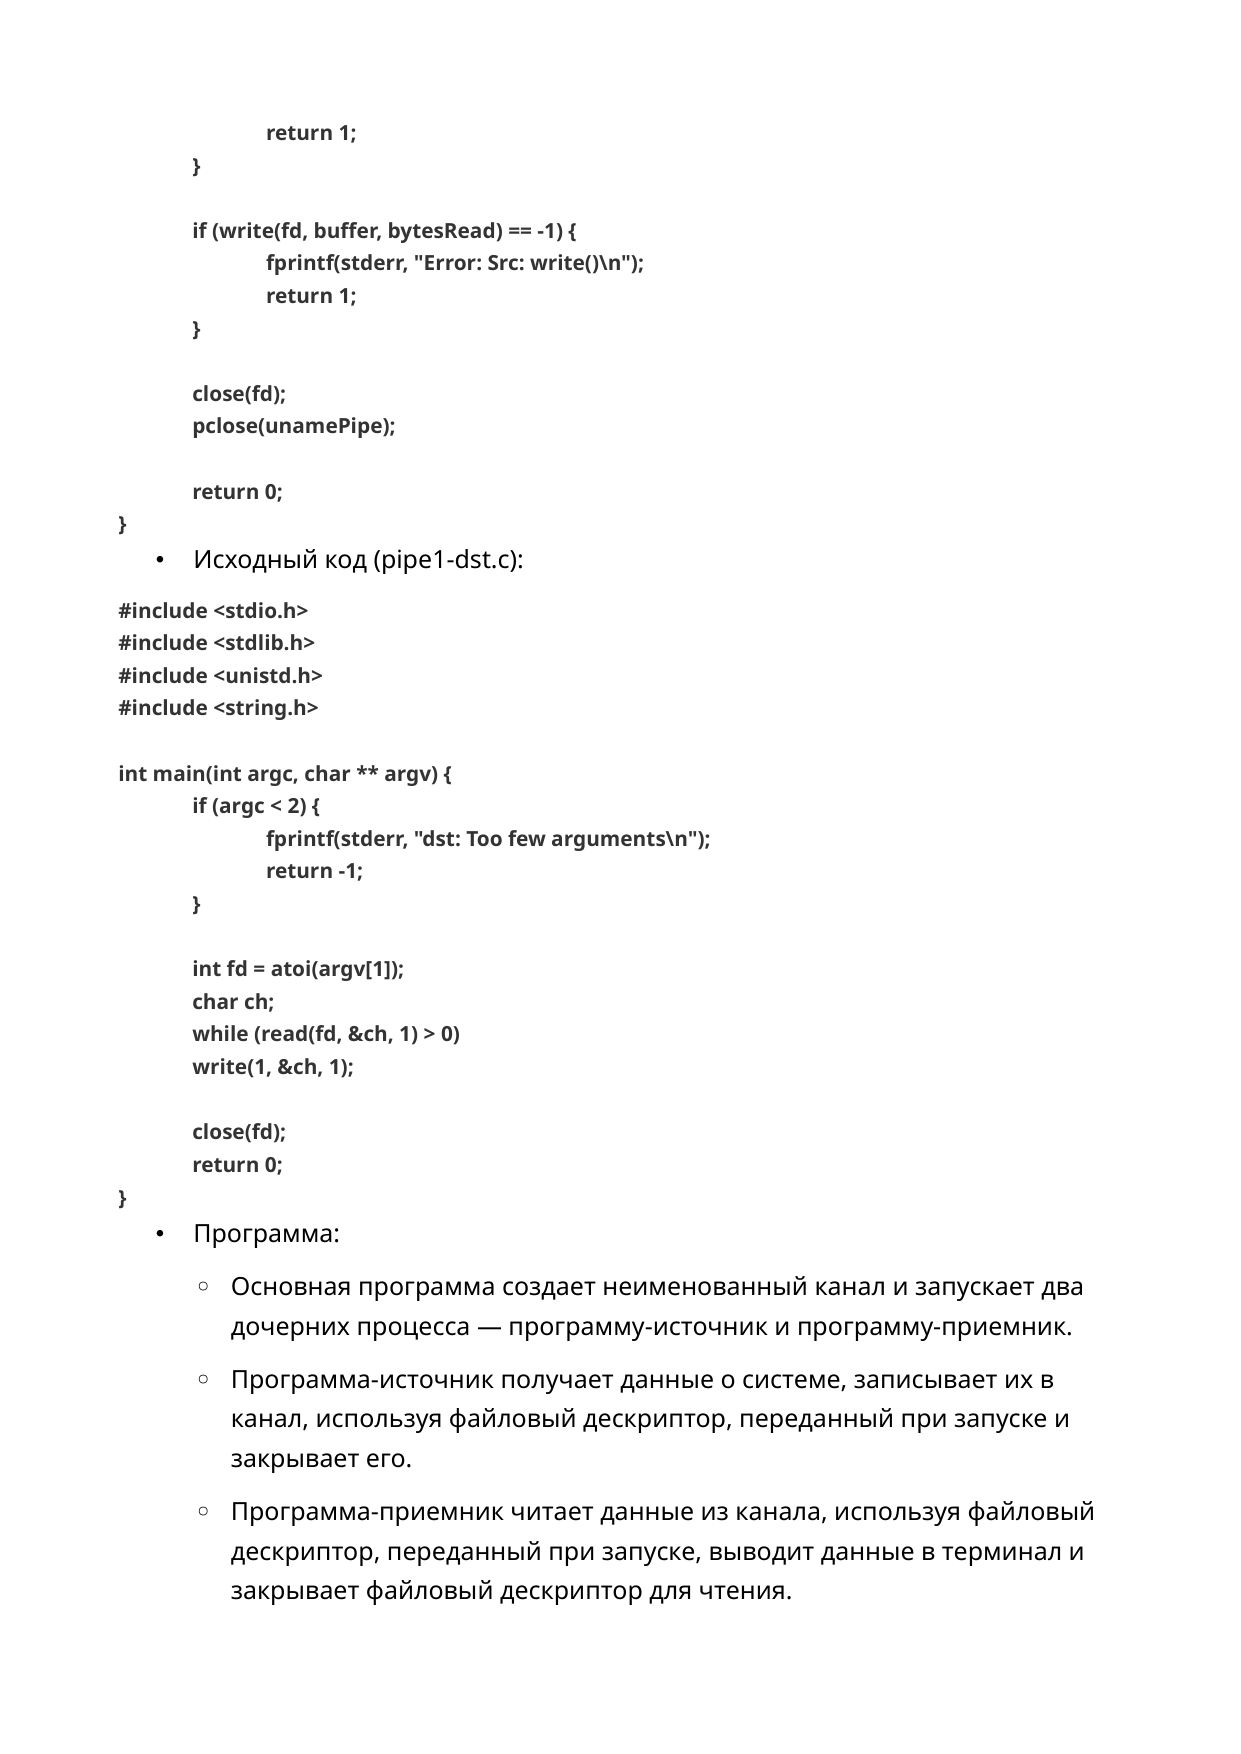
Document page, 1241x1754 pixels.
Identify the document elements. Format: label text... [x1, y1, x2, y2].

text return 1; [118, 281, 1122, 309]
text } [118, 1183, 1122, 1211]
text close(fd); [118, 379, 1122, 407]
text } [118, 151, 1122, 179]
text if (write(fd, buffer, bytesRead) == -1) { [118, 216, 1122, 244]
text return 0; [118, 477, 1122, 505]
text pclose(unamePipe); [118, 412, 1122, 440]
list Программа-источник получает данные о системе, записывает их в канал, используя файловый дескриптор, переданный при запуске и закрывает его. [193, 1362, 1122, 1474]
text int fd = atoi(argv[1]); [118, 954, 1122, 983]
text return 1; [118, 118, 1122, 147]
text fprintf(stderr, "Error: Src: write()\n"); [118, 248, 1122, 277]
text return 0; [118, 1150, 1122, 1178]
text } [118, 889, 1122, 918]
text while (read(fd, &ch, 1) > 0) [118, 1019, 1122, 1048]
list Основная программа создает неименованный канал и запускает два дочерних процесса — программу-источник и программу-приемник. [193, 1269, 1122, 1342]
text } [118, 314, 1122, 342]
text #include <unistd.h> [118, 661, 1122, 689]
text #include <stdlib.h> [118, 628, 1122, 657]
list Программа: [156, 1215, 1122, 1249]
text fprintf(stderr, "dst: Too few arguments\n"); [118, 824, 1122, 852]
text char ch; [118, 987, 1122, 1015]
text #include <string.h> [118, 693, 1122, 722]
text close(fd); [118, 1117, 1122, 1146]
text if (argc < 2) { [118, 791, 1122, 820]
list Исходный код (pipe1-dst.c): [156, 542, 1122, 576]
text } [118, 509, 1122, 538]
list Программа-приемник читает данные из канала, используя файловый дескриптор, переданный при запуске, выводит данные в терминал и закрывает файловый дескриптор для чтения. [193, 1494, 1122, 1606]
text int main(int argc, char ** argv) { [118, 759, 1122, 787]
text #include <stdio.h> [118, 596, 1122, 624]
text return -1; [118, 857, 1122, 885]
text write(1, &ch, 1); [118, 1052, 1122, 1081]
